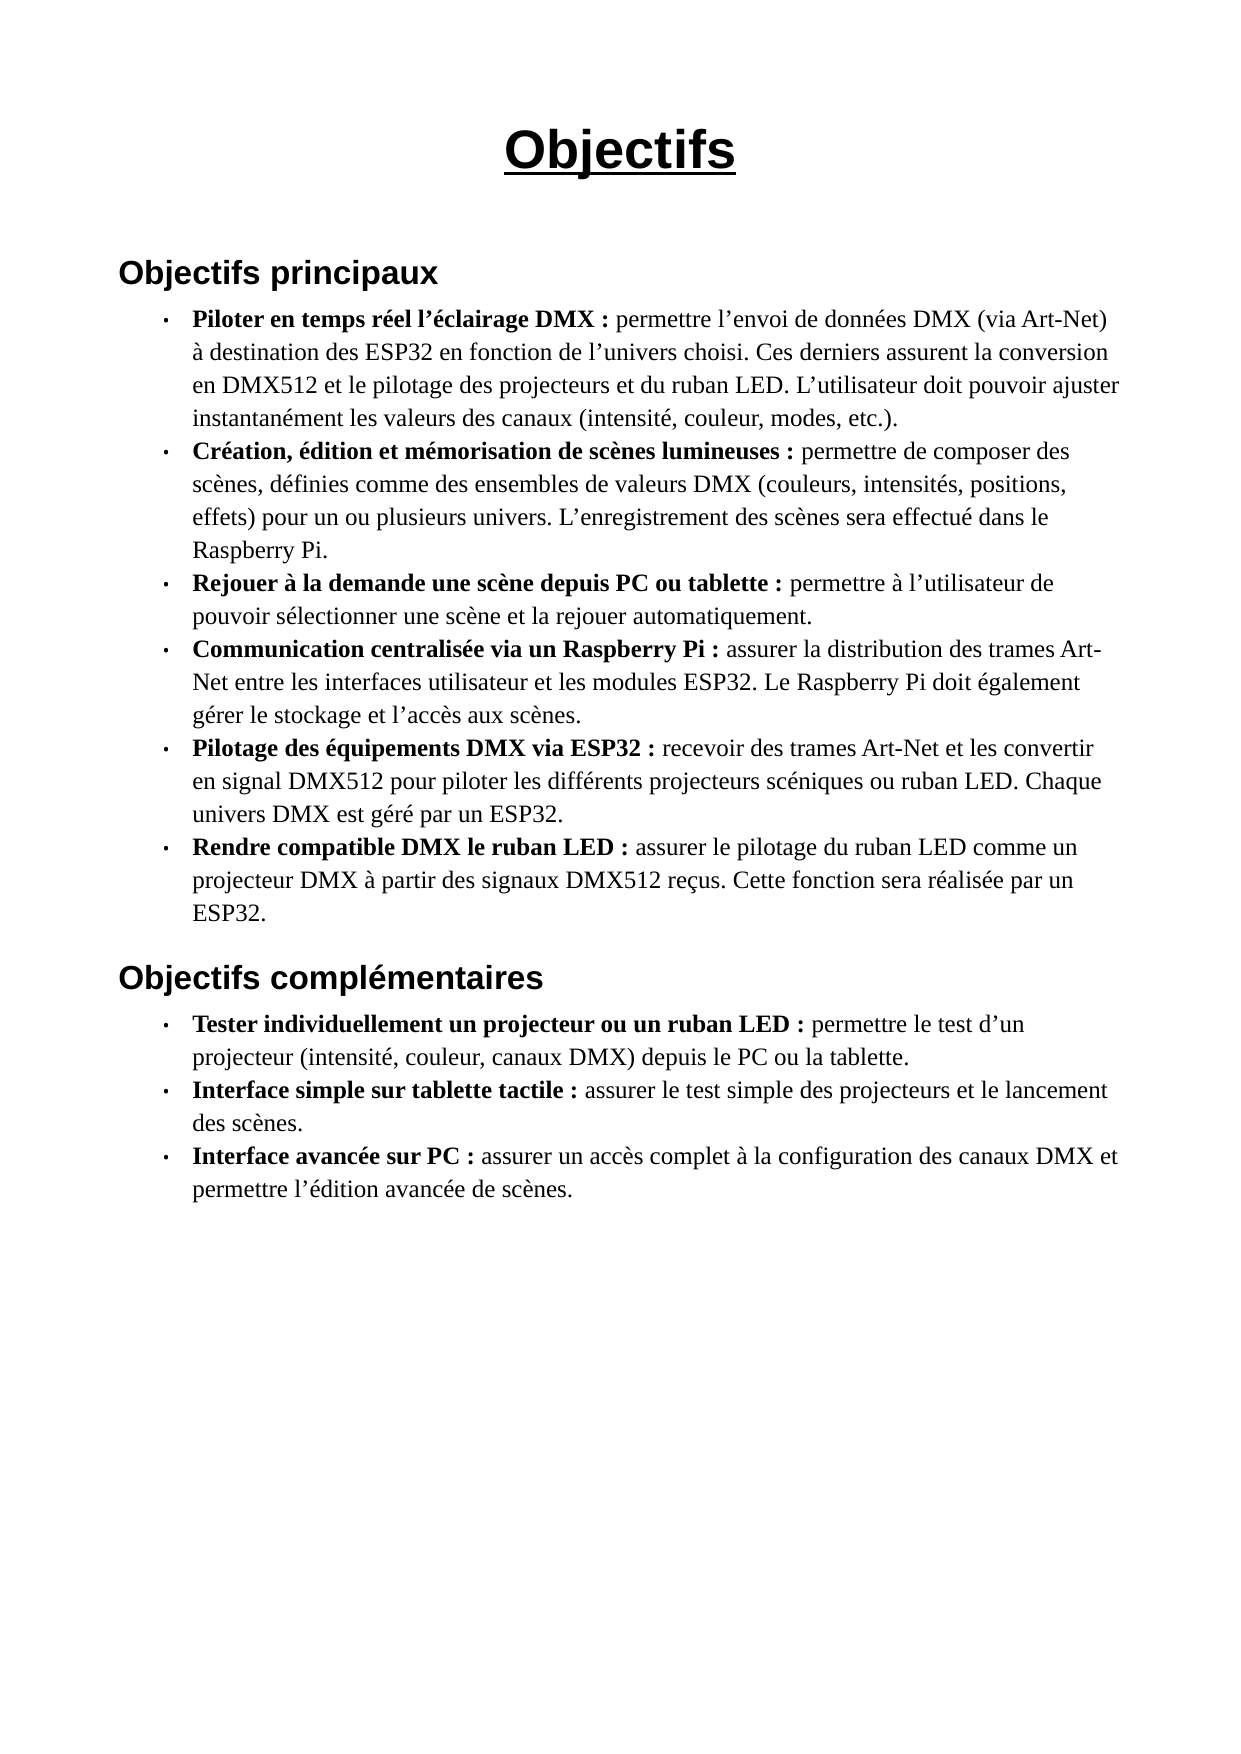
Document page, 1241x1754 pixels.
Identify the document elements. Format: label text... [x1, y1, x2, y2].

subtitle Objectifs principaux [118, 253, 1122, 292]
list Rendre compatible DMX le ruban LED : assurer le pilotage du ruban LED comme un projecteur DMX à partir des signaux DMX512 reçus. Cette fonction sera réalisée par un ESP32. [162, 832, 1122, 927]
list Création, édition et mémorisation de scènes lumineuses : permettre de composer des scènes, définies comme des ensembles de valeurs DMX (couleurs, intensités, positions, effets) pour un ou plusieurs univers. L’enregistrement des scènes sera effectué dans le Raspberry Pi. [162, 436, 1122, 564]
list Communication centralisée via un Raspberry Pi : assurer la distribution des trames Art-Net entre les interfaces utilisateur et les modules ESP32. Le Raspberry Pi doit également gérer le stockage et l’accès aux scènes. [162, 634, 1122, 729]
list Pilotage des équipements DMX via ESP32 : recevoir des trames Art-Net et les convertir en signal DMX512 pour piloter les différents projecteurs scéniques ou ruban LED. Chaque univers DMX est géré par un ESP32. [162, 733, 1122, 828]
list Piloter en temps réel l’éclairage DMX : permettre l’envoi de données DMX (via Art-Net) à destination des ESP32 en fonction de l’univers choisi. Ces derniers assurent la conversion en DMX512 et le pilotage des projecteurs et du ruban LED. L’utilisateur doit pouvoir ajuster instantanément les valeurs des canaux (intensité, couleur, modes, etc.). [162, 304, 1122, 432]
list Interface simple sur tablette tactile : assurer le test simple des projecteurs et le lancement des scènes. [162, 1075, 1122, 1137]
subtitle Objectifs complémentaires [118, 958, 1122, 997]
list Tester individuellement un projecteur ou un ruban LED : permettre le test d’un projecteur (intensité, couleur, canaux DMX) depuis le PC ou la tablette. [162, 1009, 1122, 1071]
list Rejouer à la demande une scène depuis PC ou tablette : permettre à l’utilisateur de pouvoir sélectionner une scène et la rejouer automatiquement. [162, 568, 1122, 630]
list Interface avancée sur PC : assurer un accès complet à la configuration des canaux DMX et permettre l’édition avancée de scènes. [162, 1141, 1122, 1203]
subtitle Objectifs [118, 118, 1122, 180]
